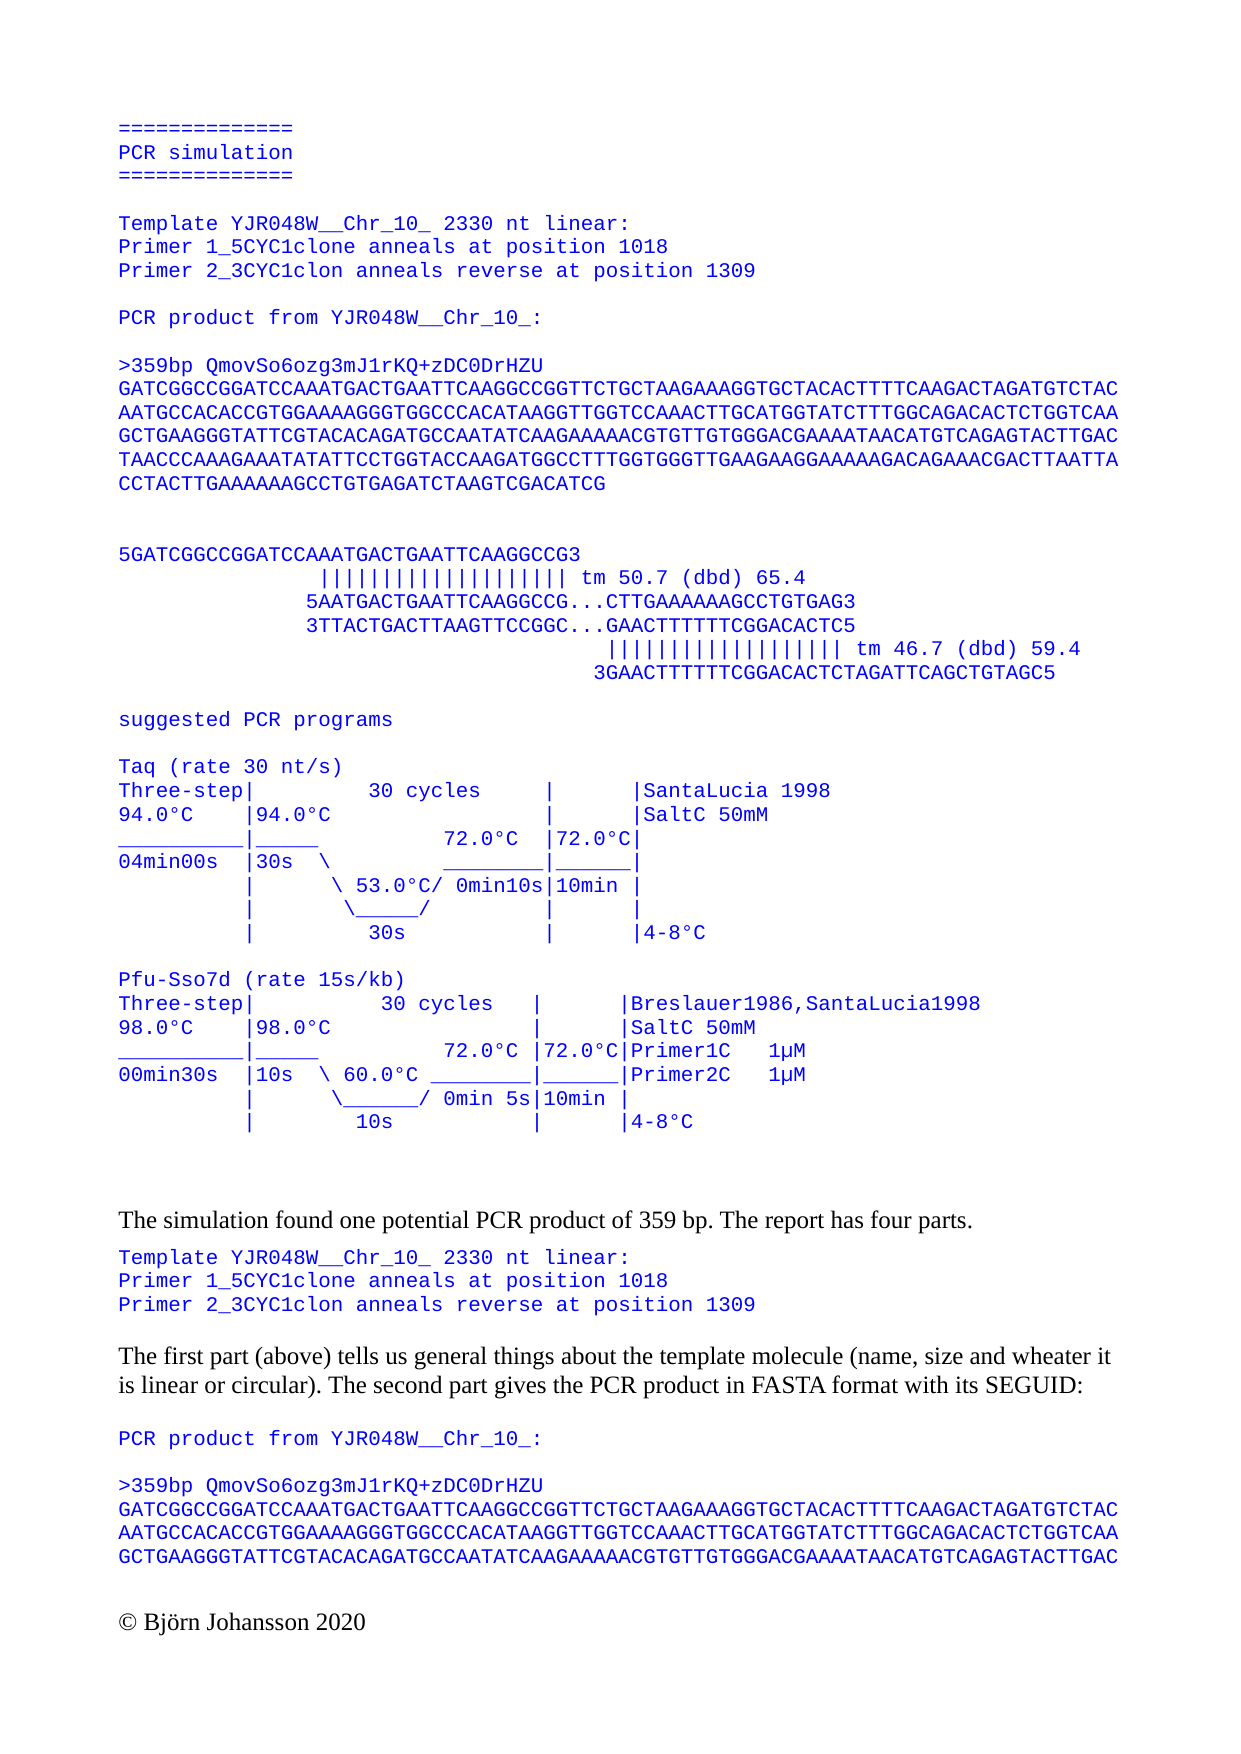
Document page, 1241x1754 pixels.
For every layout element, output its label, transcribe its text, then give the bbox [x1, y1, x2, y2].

text Primer 2_3CYC1clon anneals reverse at position 1309 [118, 260, 1122, 284]
text Primer 1_5CYC1clone anneals at position 1018 [118, 236, 1122, 260]
text Primer 1_5CYC1clone anneals at position 1018 [118, 1271, 1122, 1294]
text suggested PCR programs [118, 709, 1122, 733]
text 5AATGACTGAATTCAAGGCCG...CTTGAAAAAAGCCTGTGAG3 [118, 591, 1122, 615]
text Primer 2_3CYC1clon anneals reverse at position 1309 [118, 1294, 1122, 1318]
text Three-step| 30 cycles | |SantaLucia 1998 [118, 780, 1122, 804]
text ||||||||||||||||||| tm 46.7 (dbd) 59.4 [118, 638, 1122, 662]
text | 30s | |4-8°C [118, 922, 1122, 946]
text 98.0°C |98.0°C | |SaltC 50mM [118, 1017, 1122, 1040]
text GATCGGCCGGATCCAAATGACTGAATTCAAGGCCGGTTCTGCTAAGAAAGGTGCTACACTTTTCAAGACTAGATGTCTACAATGCCACACCGTGGAAAAGGGTGGCCCACATAAGGTTGGTCCAAACTTGCATGGTATCTTTGGCAGACACTCTGGTCAAGCTGAAGGGTATTCGTACACAGATGCCAATATCAAGAAAAACGTGTTGTGGGACGAAAATAACATGTCAGAGTACTTGACTAACCCAAAGAAATATATTCCTGGTACCAAGATGGCCTTTGGTGGGTTGAAGAAGGAAAAAGACAGAAACGACTTAATTACCTACTTGAAAAAAGCCTGTGAGATCTAAGTCGACATCG [118, 378, 1122, 496]
text ============== [118, 118, 1122, 142]
text Pfu-Sso7d (rate 15s/kb) [118, 969, 1122, 993]
text | 10s | |4-8°C [118, 1111, 1122, 1135]
text ============== [118, 165, 1122, 189]
text GATCGGCCGGATCCAAATGACTGAATTCAAGGCCGGTTCTGCTAAGAAAGGTGCTACACTTTTCAAGACTAGATGTCTACAATGCCACACCGTGGAAAAGGGTGGCCCACATAAGGTTGGTCCAAACTTGCATGGTATCTTTGGCAGACACTCTGGTCAAGCTGAAGGGTATTCGTACACAGATGCCAATATCAAGAAAAACGTGTTGTGGGACGAAAATAACATGTCAGAGTACTTGAC [118, 1499, 1122, 1569]
text The first part (above) tells us general things about the template molecule (name, size and wheater it is linear or circular). The second part gives the PCR product in FASTA format with its SEGUID: [118, 1341, 1122, 1399]
text __________|_____ 72.0°C |72.0°C|Primer1C 1µM [118, 1040, 1122, 1064]
text 04min00s |30s \ ________|______| [118, 851, 1122, 875]
text >359bp QmovSo6ozg3mJ1rKQ+zDC0DrHZU [118, 354, 1122, 378]
text 3TTACTGACTTAAGTTCCGGC...GAACTTTTTTCGGACACTC5 [118, 615, 1122, 638]
text The simulation found one potential PCR product of 359 bp. The report has four parts. [118, 1206, 1122, 1234]
text | \_____/ | | [118, 898, 1122, 922]
text >359bp QmovSo6ozg3mJ1rKQ+zDC0DrHZU [118, 1475, 1122, 1499]
text |||||||||||||||||||| tm 50.7 (dbd) 65.4 [118, 567, 1122, 591]
text 94.0°C |94.0°C | |SaltC 50mM [118, 804, 1122, 827]
text __________|_____ 72.0°C |72.0°C| [118, 827, 1122, 851]
text PCR product from YJR048W__Chr_10_: [118, 307, 1122, 331]
text 3GAACTTTTTTCGGACACTCTAGATTCAGCTGTAGC5 [118, 662, 1122, 686]
text | \______/ 0min 5s|10min | [118, 1088, 1122, 1111]
text 00min30s |10s \ 60.0°C ________|______|Primer2C 1µM [118, 1064, 1122, 1088]
text Taq (rate 30 nt/s) [118, 757, 1122, 780]
text Three-step| 30 cycles | |Breslauer1986,SantaLucia1998 [118, 993, 1122, 1017]
text PCR simulation [118, 142, 1122, 165]
text Template YJR048W__Chr_10_ 2330 nt linear: [118, 1247, 1122, 1271]
text 5GATCGGCCGGATCCAAATGACTGAATTCAAGGCCG3 [118, 544, 1122, 567]
text Template YJR048W__Chr_10_ 2330 nt linear: [118, 213, 1122, 236]
text PCR product from YJR048W__Chr_10_: [118, 1428, 1122, 1451]
text | \ 53.0°C/ 0min10s|10min | [118, 875, 1122, 898]
